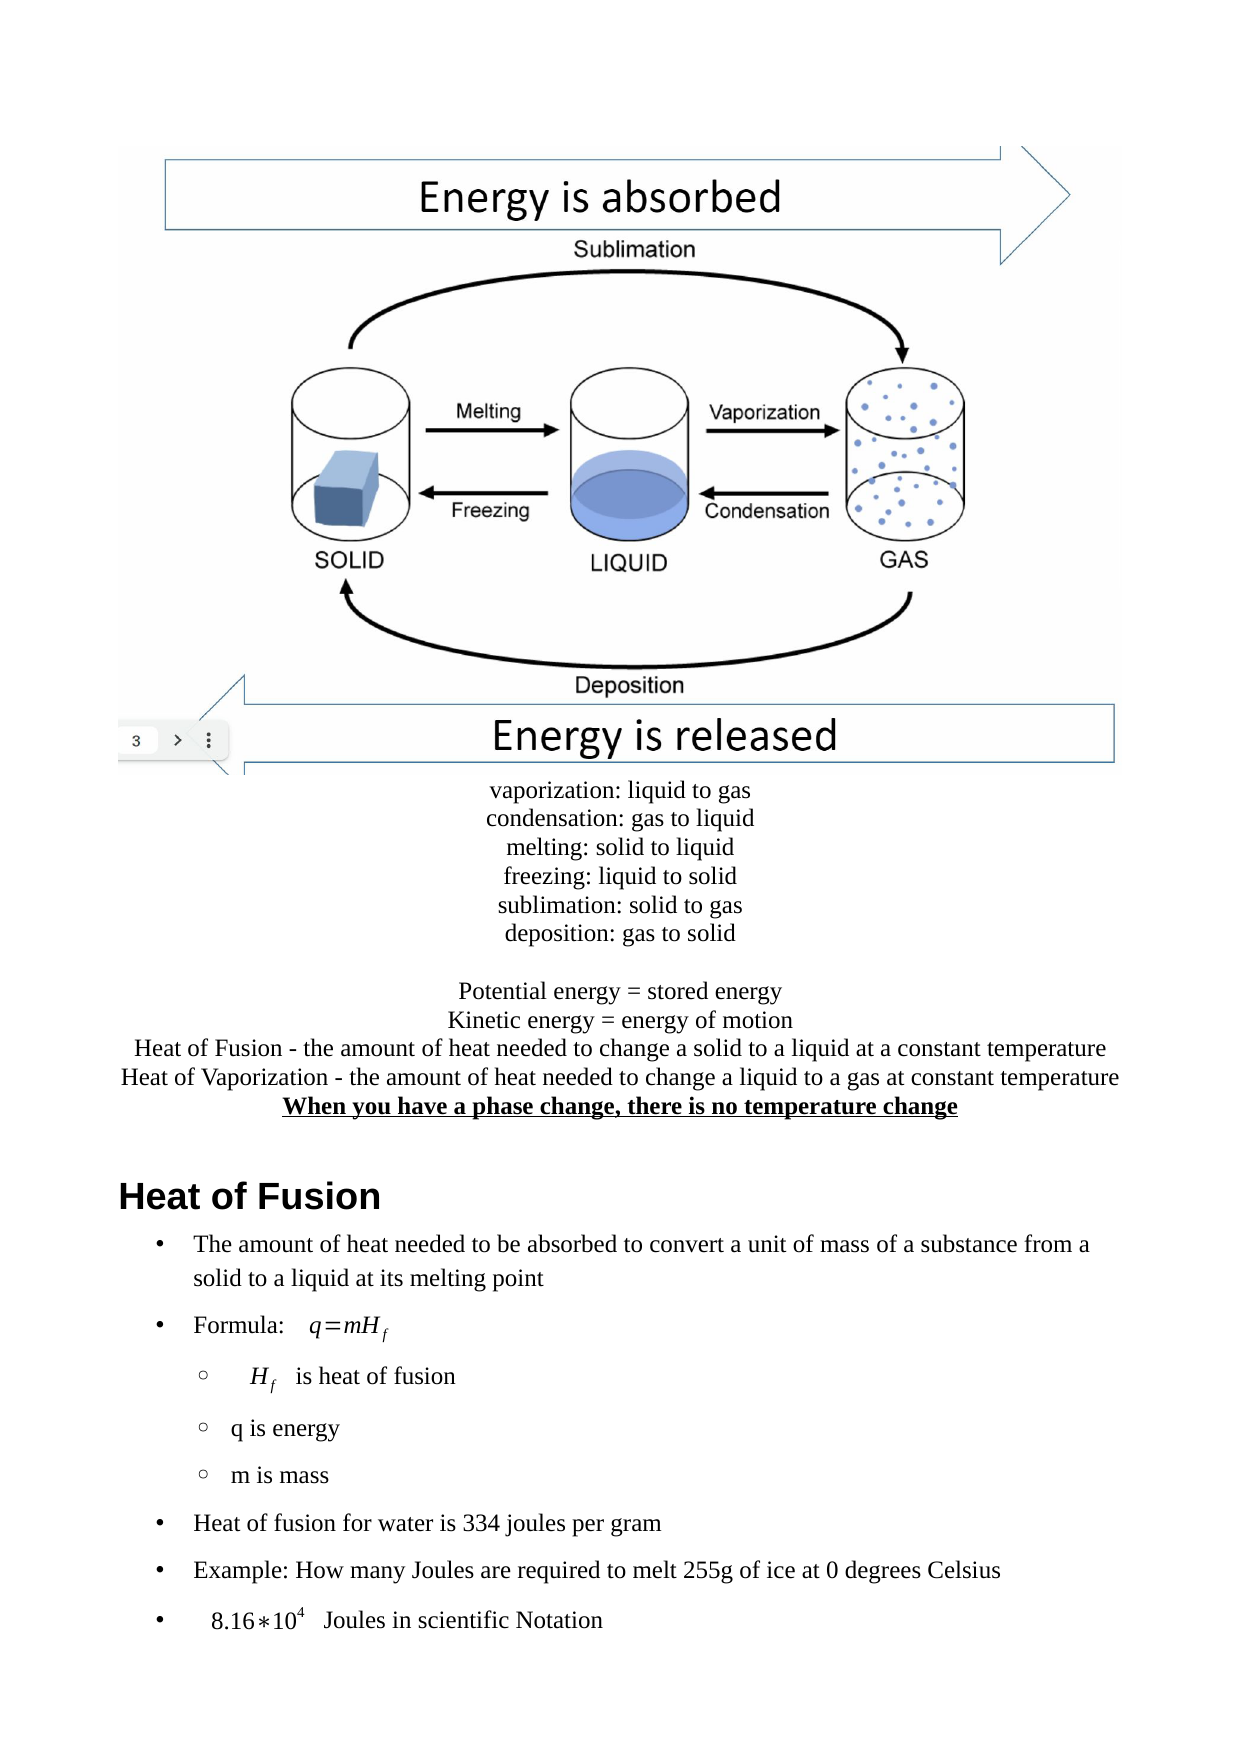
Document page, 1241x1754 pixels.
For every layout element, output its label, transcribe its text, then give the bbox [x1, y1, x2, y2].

text freezing: liquid to solid [118, 861, 1122, 890]
text vaporization: liquid to gas [118, 775, 1122, 803]
picture [118, 146, 1123, 775]
list m is mass [193, 1460, 1122, 1489]
list q is energy [193, 1413, 1122, 1441]
list Joules in scientific Notation [156, 1603, 1122, 1634]
list The amount of heat needed to be absorbed to convert a unit of mass of a substance from a solid to a liquid at its melting point [156, 1229, 1122, 1291]
text Heat of Fusion - the amount of heat needed to change a solid to a liquid at a constant temperature [118, 1033, 1122, 1062]
text melting: solid to liquid [118, 832, 1122, 861]
text Kinetic energy = energy of motion [118, 1005, 1122, 1033]
text condensation: gas to liquid [118, 803, 1122, 832]
text sublimation: solid to gas [118, 890, 1122, 918]
list Example: How many Joules are required to melt 255g of ice at 0 degrees Celsius [156, 1556, 1122, 1584]
list Formula: [156, 1310, 1122, 1343]
text deposition: gas to solid [118, 918, 1122, 947]
text Potential energy = stored energy [118, 976, 1122, 1005]
subtitle Heat of Fusion [118, 1173, 1122, 1217]
list is heat of fusion [193, 1361, 1122, 1394]
list Heat of fusion for water is 334 joules per gram [156, 1508, 1122, 1537]
text When you have a phase change, there is no temperature change [118, 1091, 1122, 1120]
text Heat of Vaporization - the amount of heat needed to change a liquid to a gas at constant temperature [118, 1062, 1122, 1091]
